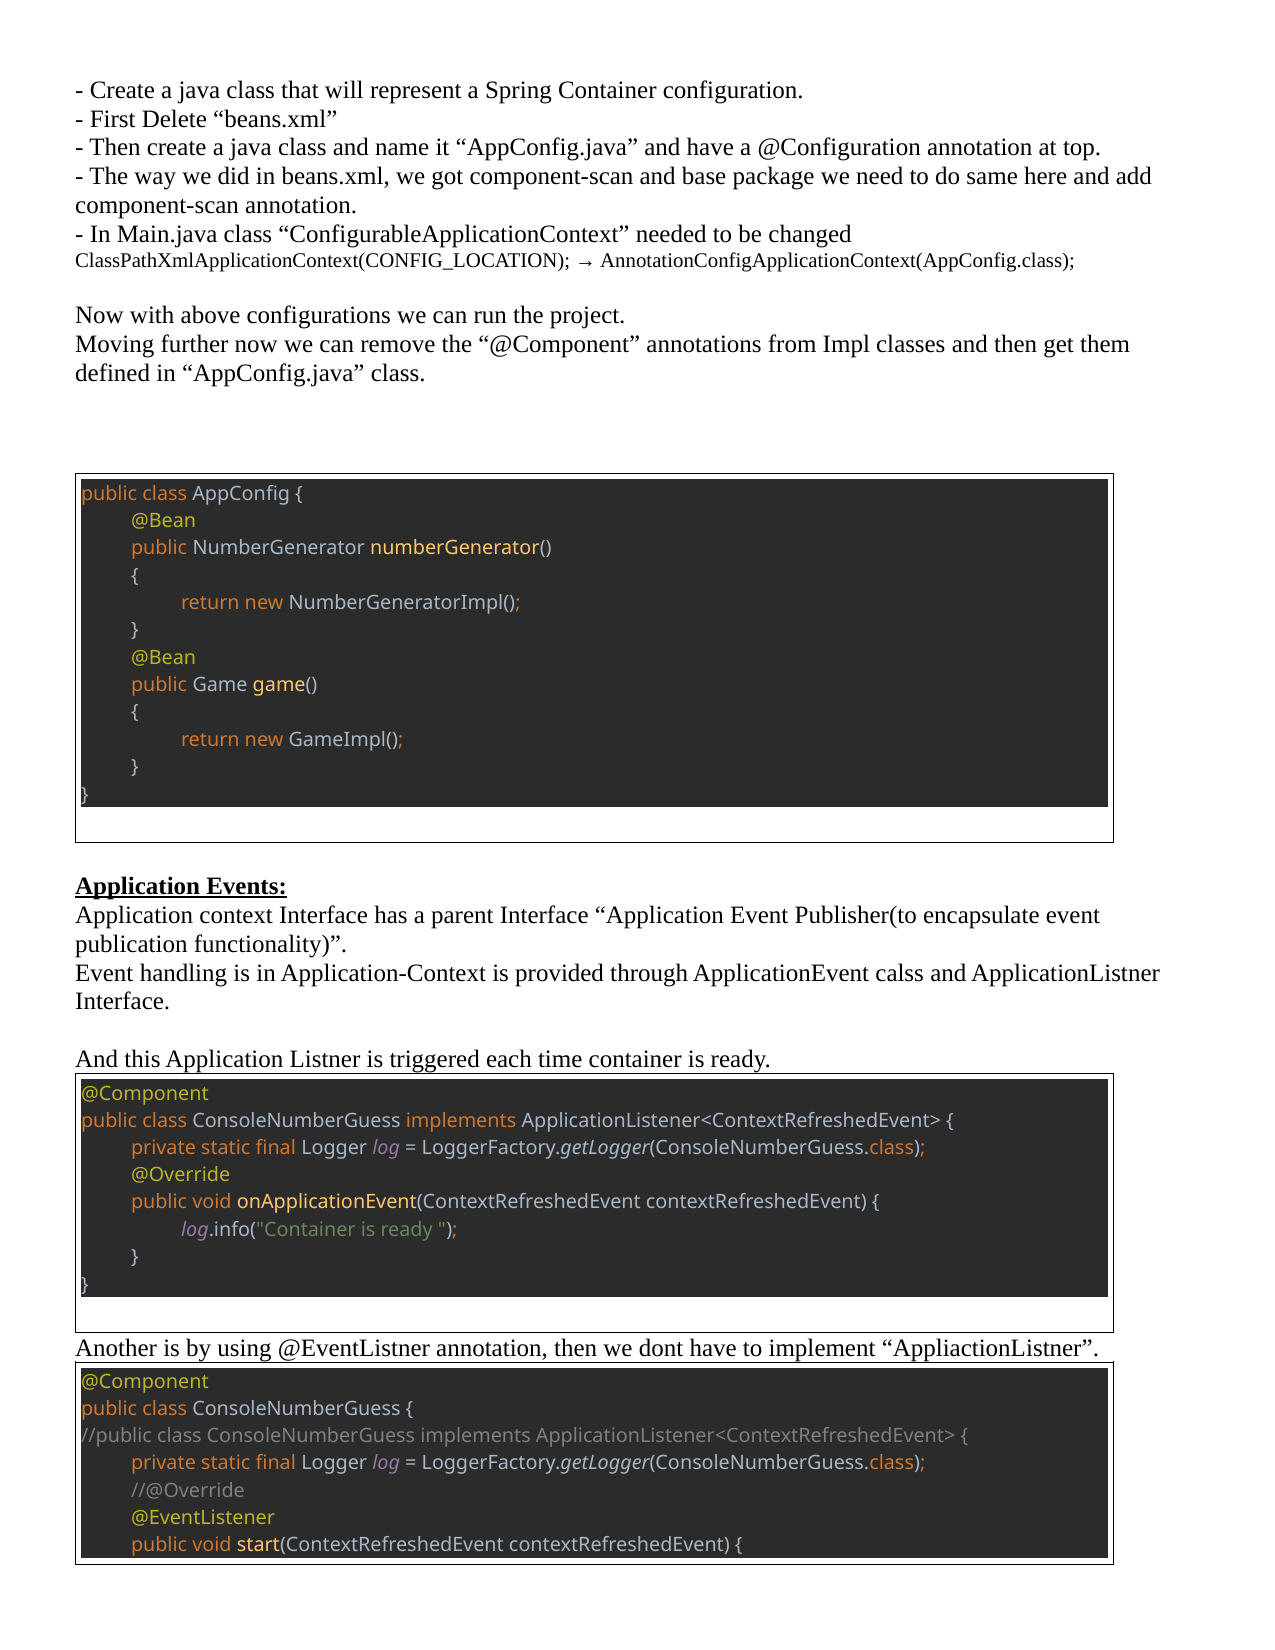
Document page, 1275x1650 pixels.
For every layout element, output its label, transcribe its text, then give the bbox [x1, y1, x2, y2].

table_header public class AppConfig { @Bean public NumberGenerator numberGenerator() { return new NumberGeneratorImpl(); } @Bean public Game game() { return new GameImpl(); } } [76, 474, 1113, 842]
table_header @Component public class ConsoleNumberGuess implements ApplicationListener<ContextRefreshedEvent> { private static final Logger log = LoggerFactory.getLogger(ConsoleNumberGuess.class); @Override public void onApplicationEvent(ContextRefreshedEvent contextRefreshedEvent) { log.info("Container is ready "); } } [76, 1074, 1113, 1332]
text Application context Interface has a parent Interface “Application Event Publisher(to encapsulate event publication functionality)”. [75, 900, 1200, 958]
text - In Main.java class “ConfigurableApplicationContext” needed to be changed [75, 219, 1200, 247]
text - The way we did in beans.xml, we got component-scan and base package we need to do same here and add component-scan annotation. [75, 161, 1200, 219]
text And this Application Listner is triggered each time container is ready. [75, 1044, 1200, 1073]
text Now with above configurations we can run the project. [75, 300, 1200, 329]
text - First Delete “beans.xml” [75, 104, 1200, 132]
text Event handling is in Application-Context is provided through ApplicationEvent calss and ApplicationListner Interface. [75, 958, 1200, 1015]
text - Create a java class that will represent a Spring Container configuration. [75, 75, 1200, 104]
text Another is by using @EventListner annotation, then we dont have to implement “AppliactionListner”. [75, 1333, 1200, 1361]
text ClassPathXmlApplicationContext(CONFIG_LOCATION); → AnnotationConfigApplicationContext(AppConfig.class); [75, 247, 1200, 272]
text Application Events: [75, 871, 1200, 900]
text Moving further now we can remove the “@Component” annotations from Impl classes and then get them defined in “AppConfig.java” class. [75, 329, 1200, 387]
table_header @Component public class ConsoleNumberGuess { //public class ConsoleNumberGuess implements ApplicationListener<ContextRefreshedEvent> { private static final Logger log = LoggerFactory.getLogger(ConsoleNumberGuess.class); //@Override @EventListener public void start(ContextRefreshedEvent contextRefreshedEvent) { [76, 1363, 1113, 1564]
text - Then create a java class and name it “AppConfig.java” and have a @Configuration annotation at top. [75, 132, 1200, 161]
